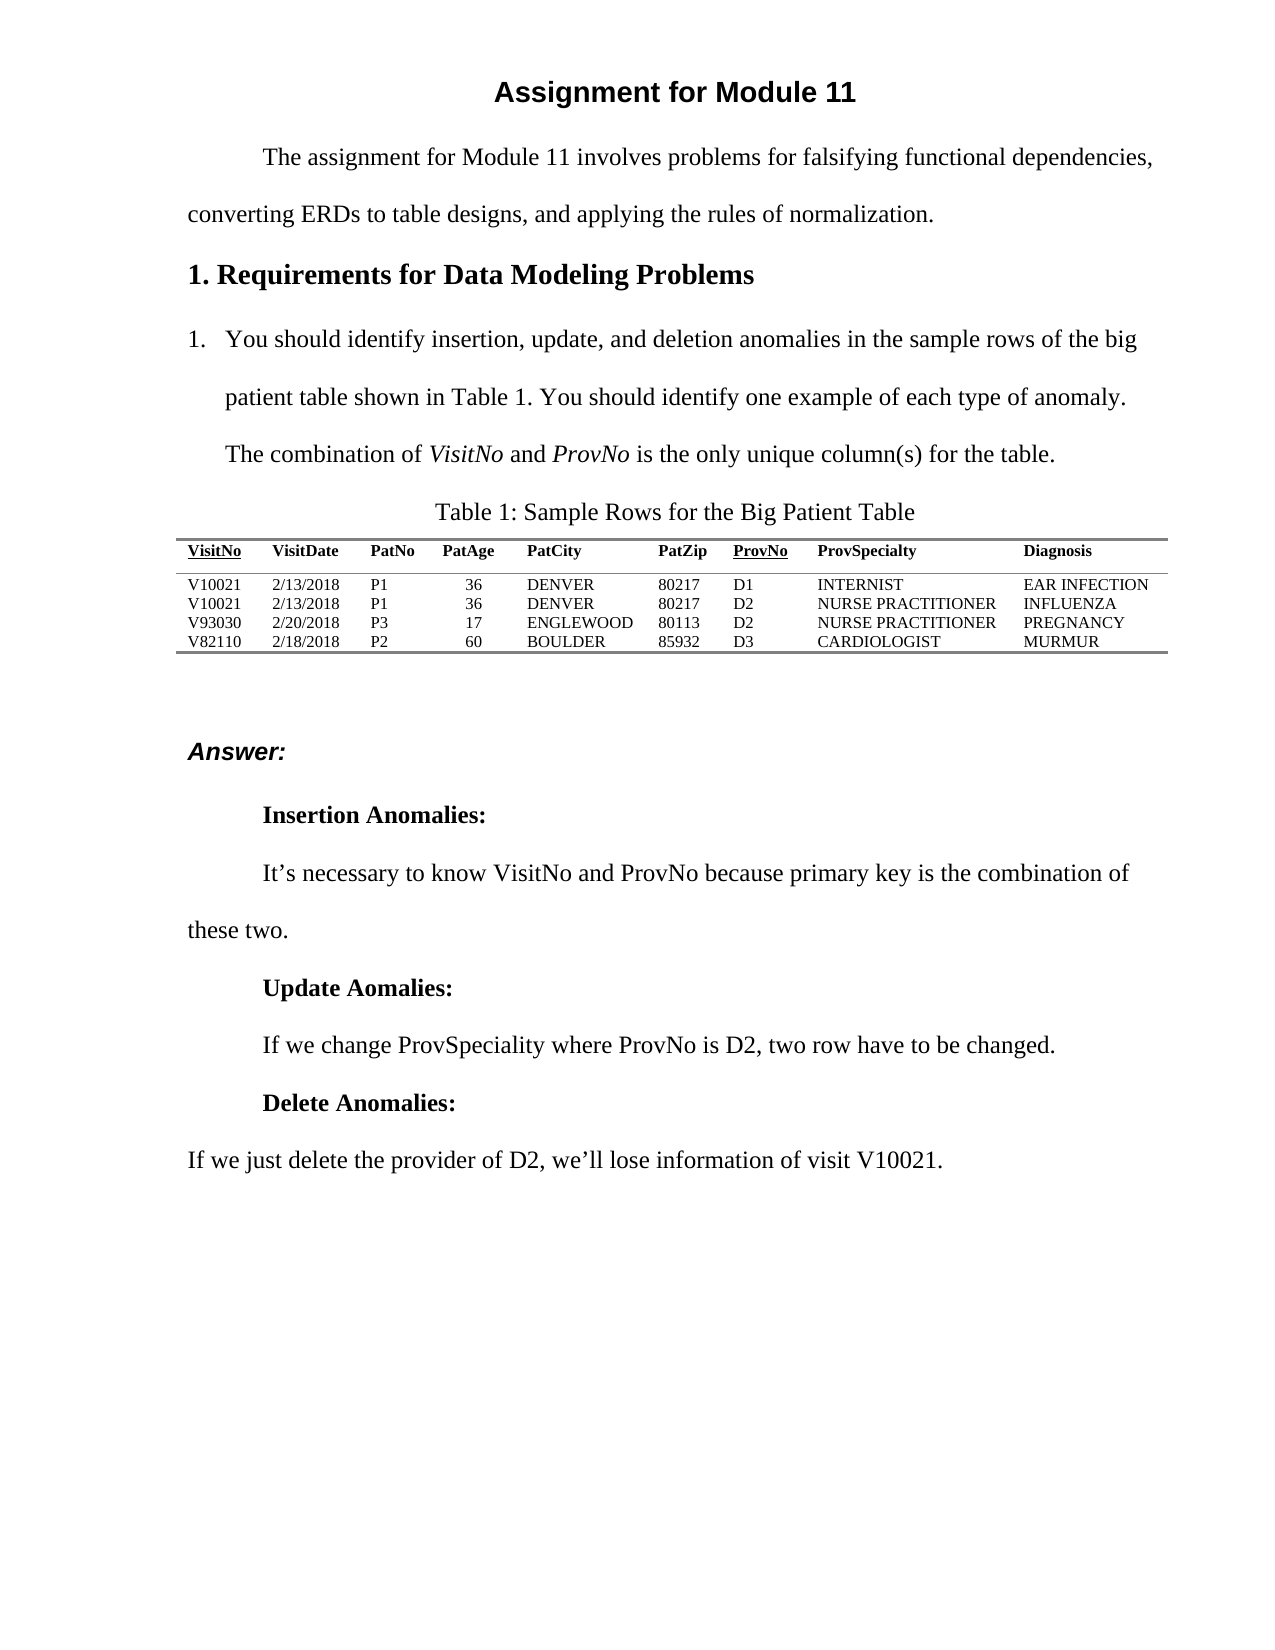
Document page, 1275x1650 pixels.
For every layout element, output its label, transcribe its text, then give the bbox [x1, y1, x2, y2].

table_cell NURSE PRACTITIONER [806, 613, 1012, 632]
table_cell 2/18/2018 [261, 632, 359, 651]
table_cell internist [806, 574, 1012, 593]
table_cell D3 [722, 632, 806, 651]
table_cell Ear Infection [1012, 574, 1167, 593]
list You should identify insertion, update, and deletion anomalies in the sample rows of the big patient table shown in Table 1. You should identify one example of each type of anomaly. The combination of VisitNo and ProvNo is the only unique column(s) for the table. [187, 324, 1162, 468]
table_cell 85932 [647, 632, 722, 651]
title Table 1: Sample Rows for the Big Patient Table [187, 497, 1162, 525]
text Update Aomalies: [187, 973, 1162, 1002]
text It’s necessary to know VisitNo and ProvNo because primary key is the combination of these two. [187, 858, 1162, 944]
table_cell Englewood [516, 613, 647, 632]
text If we just delete the provider of D2, we’ll lose information of visit V10021. [187, 1145, 1162, 1174]
table_cell cardiologist [806, 632, 1012, 651]
text Delete Anomalies: [187, 1088, 1162, 1117]
table_cell 36 [431, 594, 516, 613]
table_header VisitNo [176, 541, 261, 573]
table_cell P1 [359, 594, 431, 613]
table_header ProvSpecialty [806, 541, 1012, 573]
subtitle Answer: [187, 737, 1162, 765]
table_header PatCity [516, 541, 647, 573]
table_cell P3 [359, 613, 431, 632]
table_cell NURSE PractiTIoner [806, 594, 1012, 613]
table_cell V10021 [176, 574, 261, 593]
table_cell D2 [722, 594, 806, 613]
table_cell V93030 [176, 613, 261, 632]
table_cell D1 [722, 574, 806, 593]
table_cell murmur [1012, 632, 1167, 651]
table_header PatAge [431, 541, 516, 573]
table_header VisitDate [261, 541, 359, 573]
subtitle Assignment for Module 11 [187, 75, 1162, 108]
table_cell INFLUENZA [1012, 594, 1167, 613]
text The assignment for Module 11 involves problems for falsifying functional dependencies, converting ERDs to table designs, and applying the rules of normalization. [187, 142, 1162, 228]
table_cell 80217 [647, 574, 722, 593]
table_cell Denver [516, 594, 647, 613]
table_cell pregnancy [1012, 613, 1167, 632]
table_cell 2/20/2018 [261, 613, 359, 632]
table_header Diagnosis [1012, 541, 1167, 573]
text Insertion Anomalies: [187, 800, 1162, 829]
table_header PatZip [647, 541, 722, 573]
table_cell V10021 [176, 594, 261, 613]
table_cell 80217 [647, 594, 722, 613]
text 1. Requirements for Data Modeling Problems [187, 257, 1162, 291]
table_cell 80113 [647, 613, 722, 632]
table_cell 17 [431, 613, 516, 632]
table_header ProvNo [722, 541, 806, 573]
table_cell 36 [431, 574, 516, 593]
table_cell Boulder [516, 632, 647, 651]
table_header PatNo [359, 541, 431, 573]
table_cell P1 [359, 574, 431, 593]
table_cell D2 [722, 613, 806, 632]
table_cell 2/13/2018 [261, 594, 359, 613]
table_cell V82110 [176, 632, 261, 651]
table_cell Denver [516, 574, 647, 593]
table_cell 60 [431, 632, 516, 651]
table_cell 2/13/2018 [261, 574, 359, 593]
table_cell P2 [359, 632, 431, 651]
text If we change ProvSpeciality where ProvNo is D2, two row have to be changed. [187, 1030, 1162, 1059]
